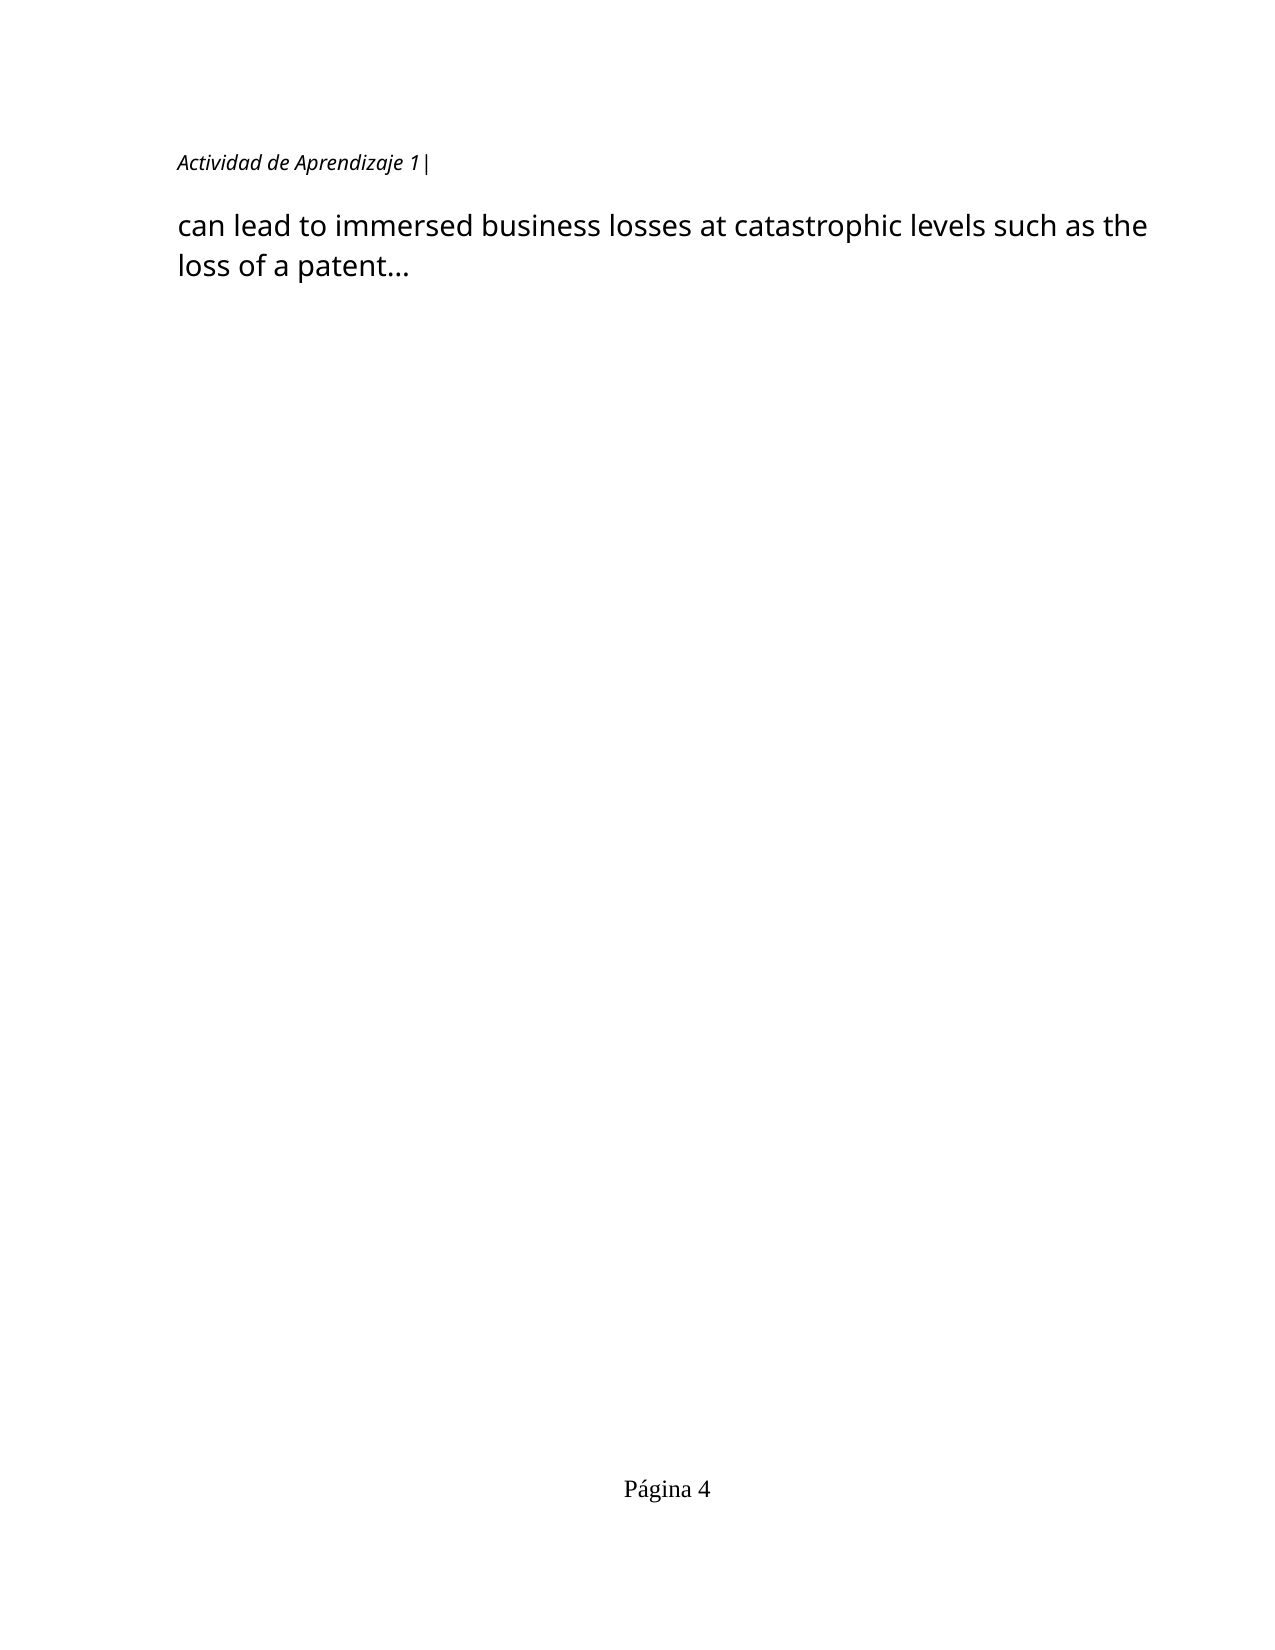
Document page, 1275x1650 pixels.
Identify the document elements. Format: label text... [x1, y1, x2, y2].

text can lead to immersed business losses at catastrophic levels such as the loss of a patent… [177, 206, 1157, 285]
